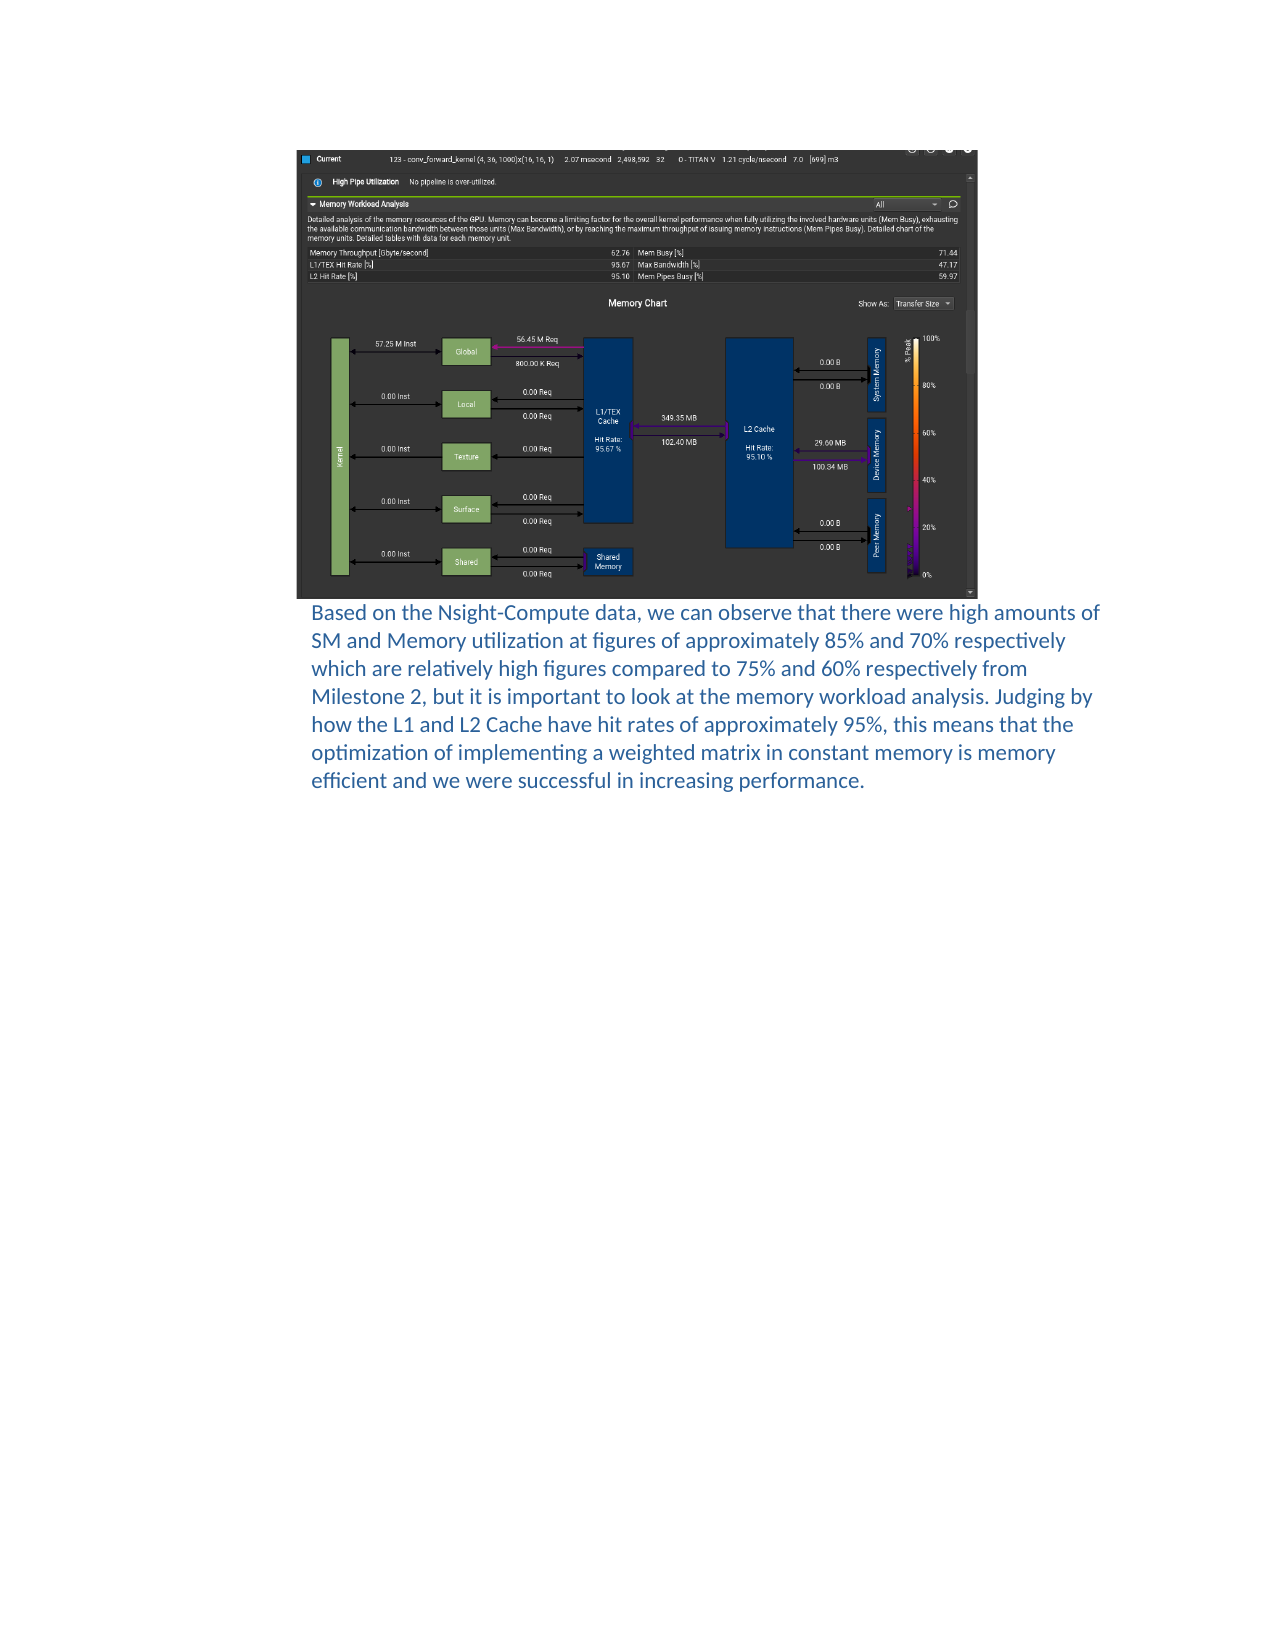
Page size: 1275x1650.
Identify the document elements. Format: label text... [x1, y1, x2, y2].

table_cell Based on the Nsight-Compute data, we can observe that there were high amounts of SM and Memory utilization at figures of approximately 85% and 70% respectively which are relatively high figures compared to 75% and 60% respectively from Milestone 2, but it is important to look at the memory workload analysis. Judging by how the L1 and L2 Cache have hit rates of approximately 95%, this means that the optimization of implementing a weighted matrix in constant memory is memory efficient and we were successful in increasing performance. [150, 150, 1124, 850]
picture [296, 150, 978, 599]
